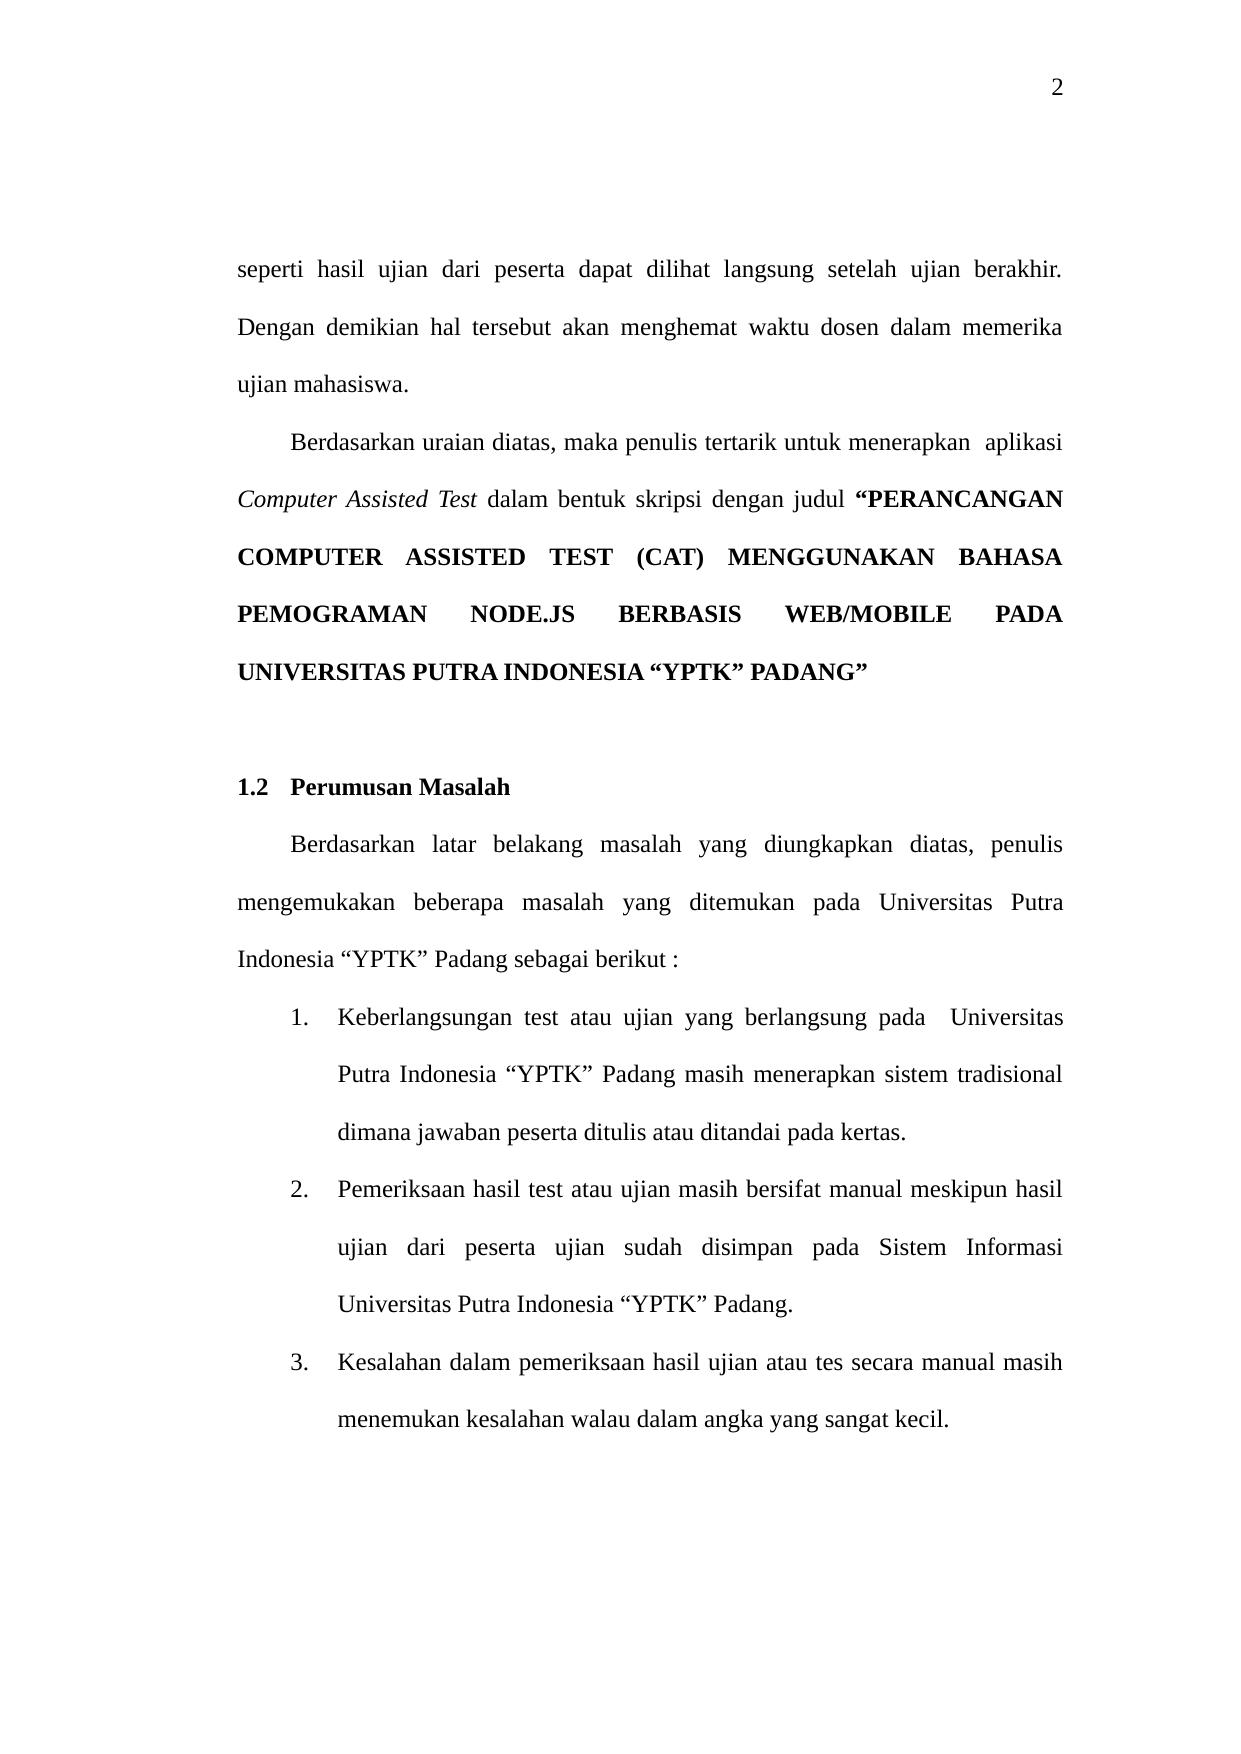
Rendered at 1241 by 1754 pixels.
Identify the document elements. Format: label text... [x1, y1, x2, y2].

list Pemeriksaan hasil test atau ujian masih bersifat manual meskipun hasil ujian dari peserta ujian sudah disimpan pada Sistem Informasi Universitas Putra Indonesia “YPTK” Padang. [290, 1174, 1063, 1318]
text seperti hasil ujian dari peserta dapat dilihat langsung setelah ujian berakhir. Dengan demikian hal tersebut akan menghemat waktu dosen dalam memerika ujian mahasiswa. [237, 254, 1063, 398]
subtitle 1.2 Perumusan Masalah [237, 772, 1063, 801]
list Keberlangsungan test atau ujian yang berlangsung pada Universitas Putra Indonesia “YPTK” Padang masih menerapkan sistem tradisional dimana jawaban peserta ditulis atau ditandai pada kertas. [290, 1002, 1063, 1146]
text Berdasarkan latar belakang masalah yang diungkapkan diatas, penulis mengemukakan beberapa masalah yang ditemukan pada Universitas Putra Indonesia “YPTK” Padang sebagai berikut : [237, 829, 1063, 973]
list Kesalahan dalam pemeriksaan hasil ujian atau tes secara manual masih menemukan kesalahan walau dalam angka yang sangat kecil. [290, 1347, 1063, 1433]
text Berdasarkan uraian diatas, maka penulis tertarik untuk menerapkan aplikasi Computer Assisted Test dalam bentuk skripsi dengan judul “PERANCANGAN COMPUTER ASSISTED TEST (CAT) MENGGUNAKAN BAHASA PEMOGRAMAN NODE.JS BERBASIS WEB/MOBILE PADA UNIVERSITAS PUTRA INDONESIA “YPTK” PADANG” [237, 427, 1063, 686]
